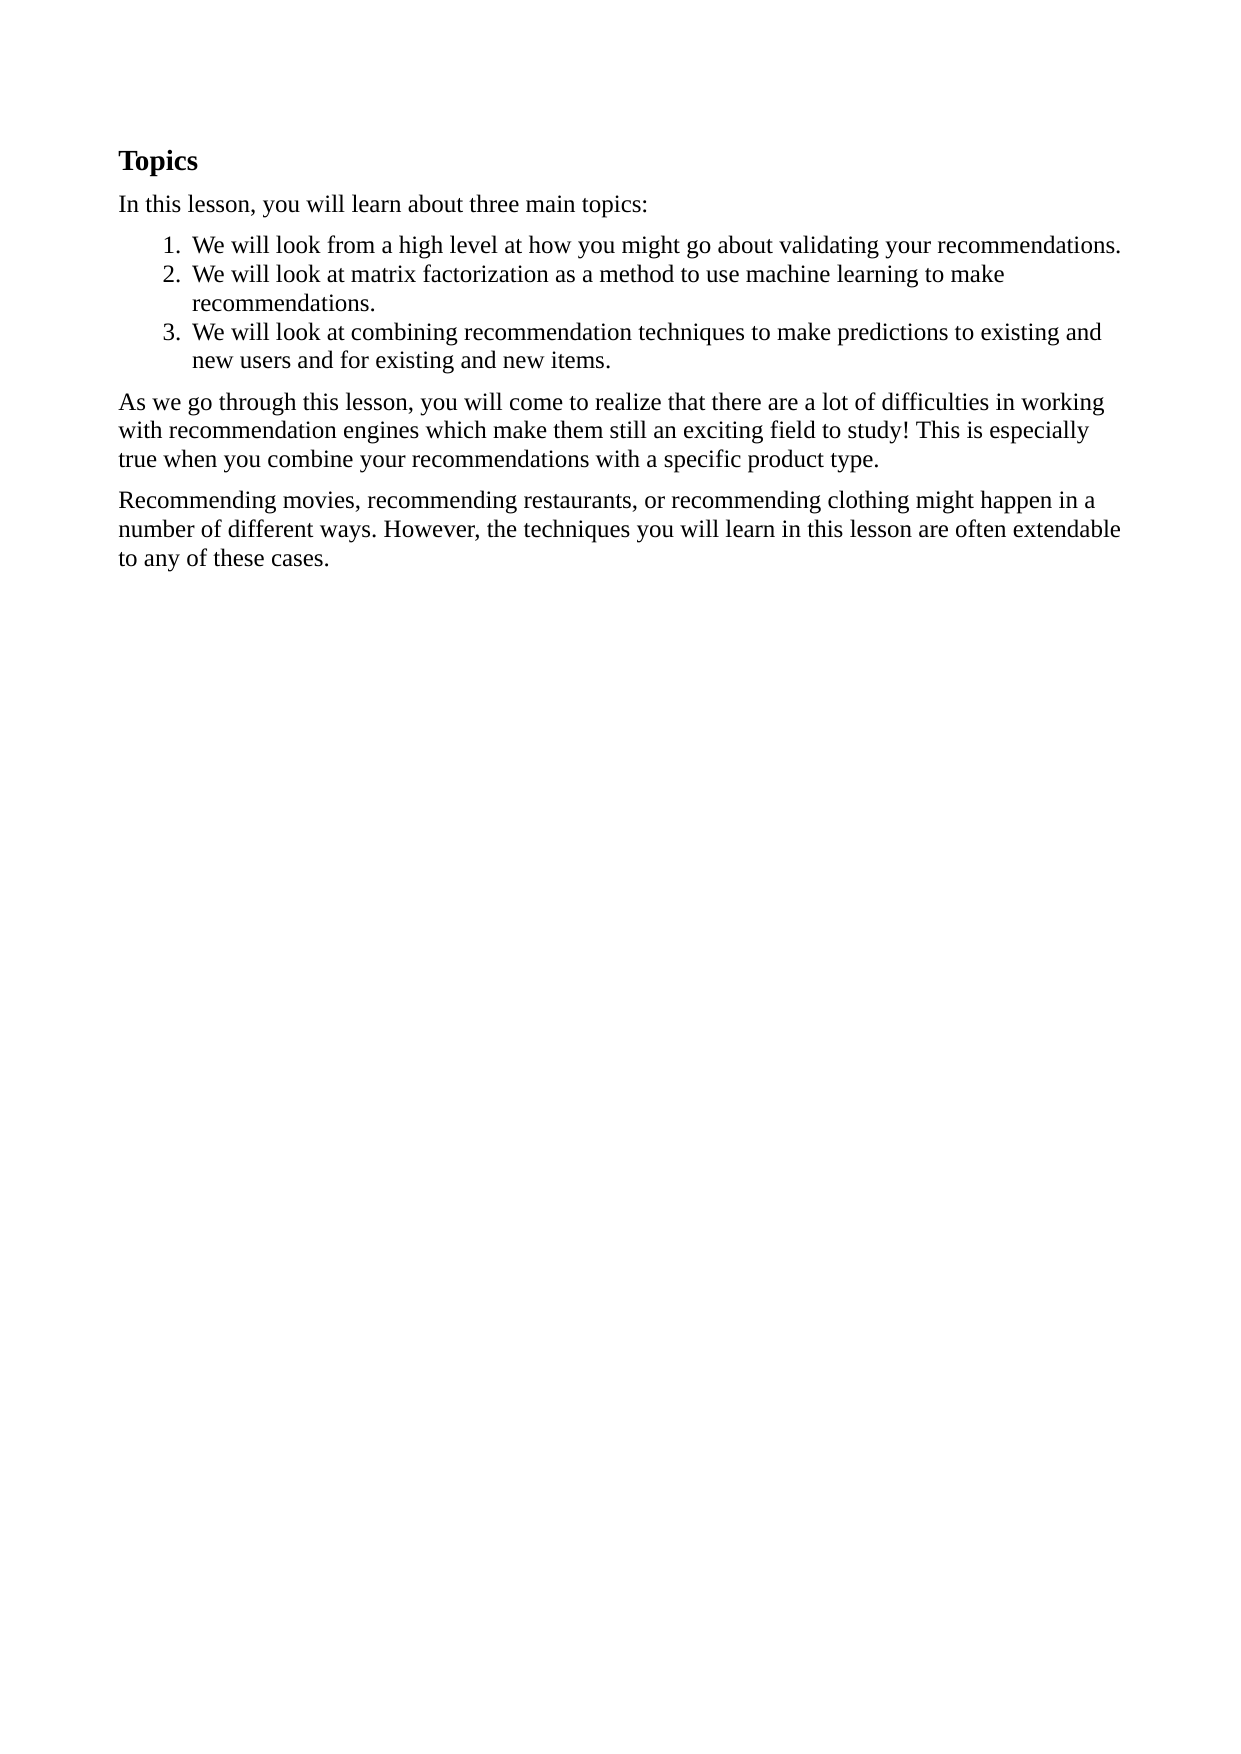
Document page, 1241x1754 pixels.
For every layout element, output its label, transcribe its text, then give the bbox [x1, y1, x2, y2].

text Recommending movies, recommending restaurants, or recommending clothing might happen in a number of different ways. However, the techniques you will learn in this lesson are often extendable to any of these cases. [118, 485, 1122, 572]
list We will look at matrix factorization as a method to use machine learning to make recommendations. [162, 259, 1122, 317]
text In this lesson, you will learn about three main topics: [118, 189, 1122, 218]
text As we go through this lesson, you will come to realize that there are a lot of difficulties in working with recommendation engines which make them still an exciting field to study! This is especially true when you combine your recommendations with a specific product type. [118, 387, 1122, 473]
subtitle Topics [118, 143, 1122, 177]
list We will look at combining recommendation techniques to make predictions to existing and new users and for existing and new items. [162, 317, 1122, 374]
list We will look from a high level at how you might go about validating your recommendations. [162, 230, 1122, 259]
